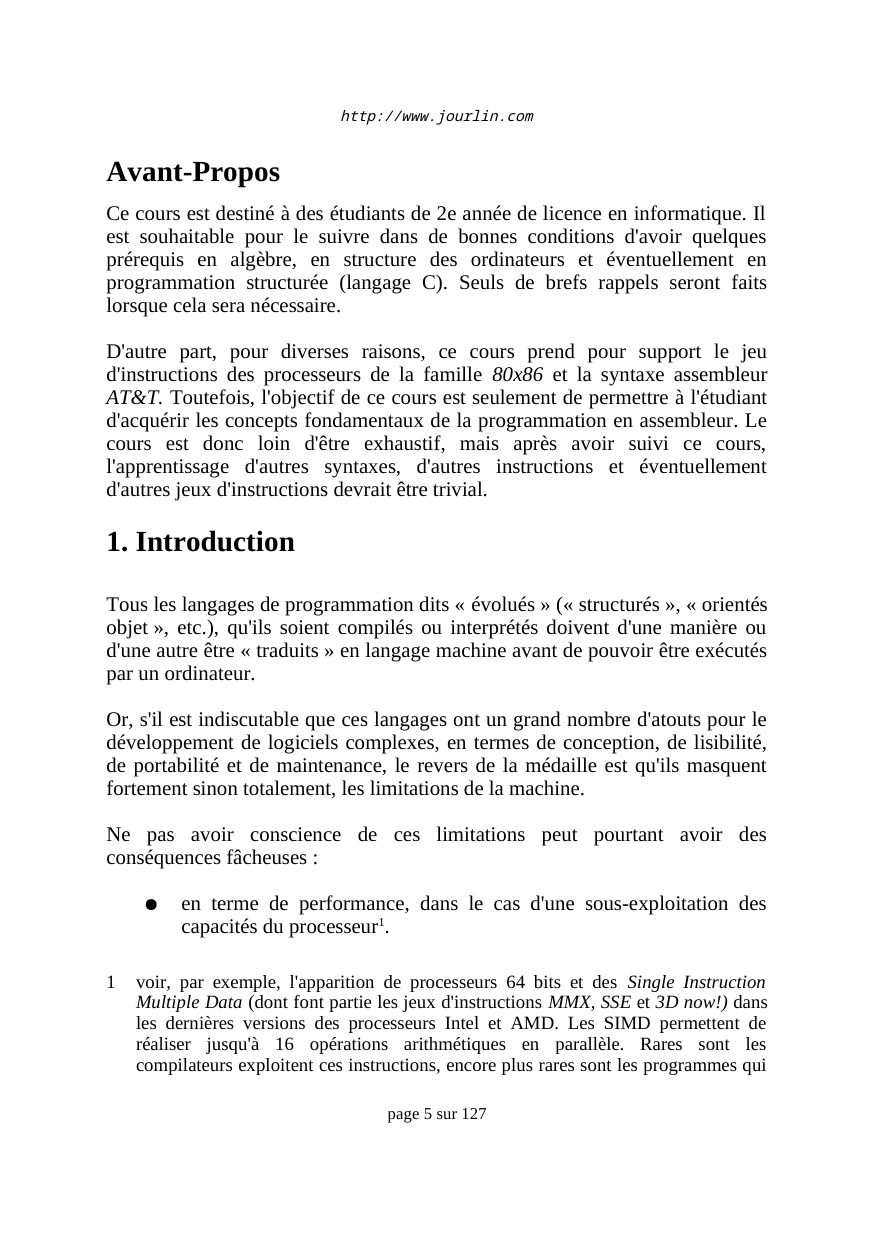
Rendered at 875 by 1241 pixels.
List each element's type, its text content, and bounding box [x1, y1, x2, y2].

list voir, par exemple, l'apparition de processeurs 64 bits et des Single Instruction Multiple Data (dont font partie les jeux d'instructions MMX, SSE et 3D now!) dans les dernières versions des processeurs Intel et AMD. Les SIMD permettent de réaliser jusqu'à 16 opérations arithmétiques en parallèle. Rares sont les compilateurs exploitent ces instructions, encore plus rares sont les programmes qui [106, 971, 768, 1075]
subtitle Avant-Propos [106, 156, 768, 188]
text Or, s'il est indiscutable que ces langages ont un grand nombre d'atouts pour le développement de logiciels complexes, en termes de conception, de lisibilité, de portabilité et de maintenance, le revers de la médaille est qu'ils masquent fortement sinon totalement, les limitations de la machine. [106, 697, 768, 800]
text Tous les langages de programmation dits « évolués » (« structurés », « orientés objet », etc.), qu'ils soient compilés ou interprétés doivent d'une manière ou d'une autre être « traduits » en langage machine avant de pouvoir être exécutés par un ordinateur. [106, 571, 768, 685]
text D'autre part, pour diverses raisons, ce cours prend pour support le jeu d'instructions des processeurs de la famille 80x86 et la syntaxe assembleur AT&T. Toutefois, l'objectif de ce cours est seulement de permettre à l'étudiant d'acquérir les concepts fondamentaux de la programmation en assembleur. Le cours est donc loin d'être exhaustif, mais après avoir suivi ce cours, l'apprentissage d'autres syntaxes, d'autres instructions et éventuellement d'autres jeux d'instructions devrait être trivial. [106, 329, 768, 501]
text Ce cours est destiné à des étudiants de 2e année de licence en informatique. Il est souhaitable pour le suivre dans de bonnes conditions d'avoir quelques prérequis en algèbre, en structure des ordinateurs et éventuellement en programmation structurée (langage C). Seuls de brefs rappels seront faits lorsque cela sera nécessaire. [106, 200, 768, 317]
text Ne pas avoir conscience de ces limitations peut pourtant avoir des conséquences fâcheuses : [106, 813, 768, 869]
subtitle 1. Introduction [106, 526, 768, 558]
list en terme de performance, dans le cas d'une sous-exploitation des capacités du processeur. [144, 882, 768, 938]
